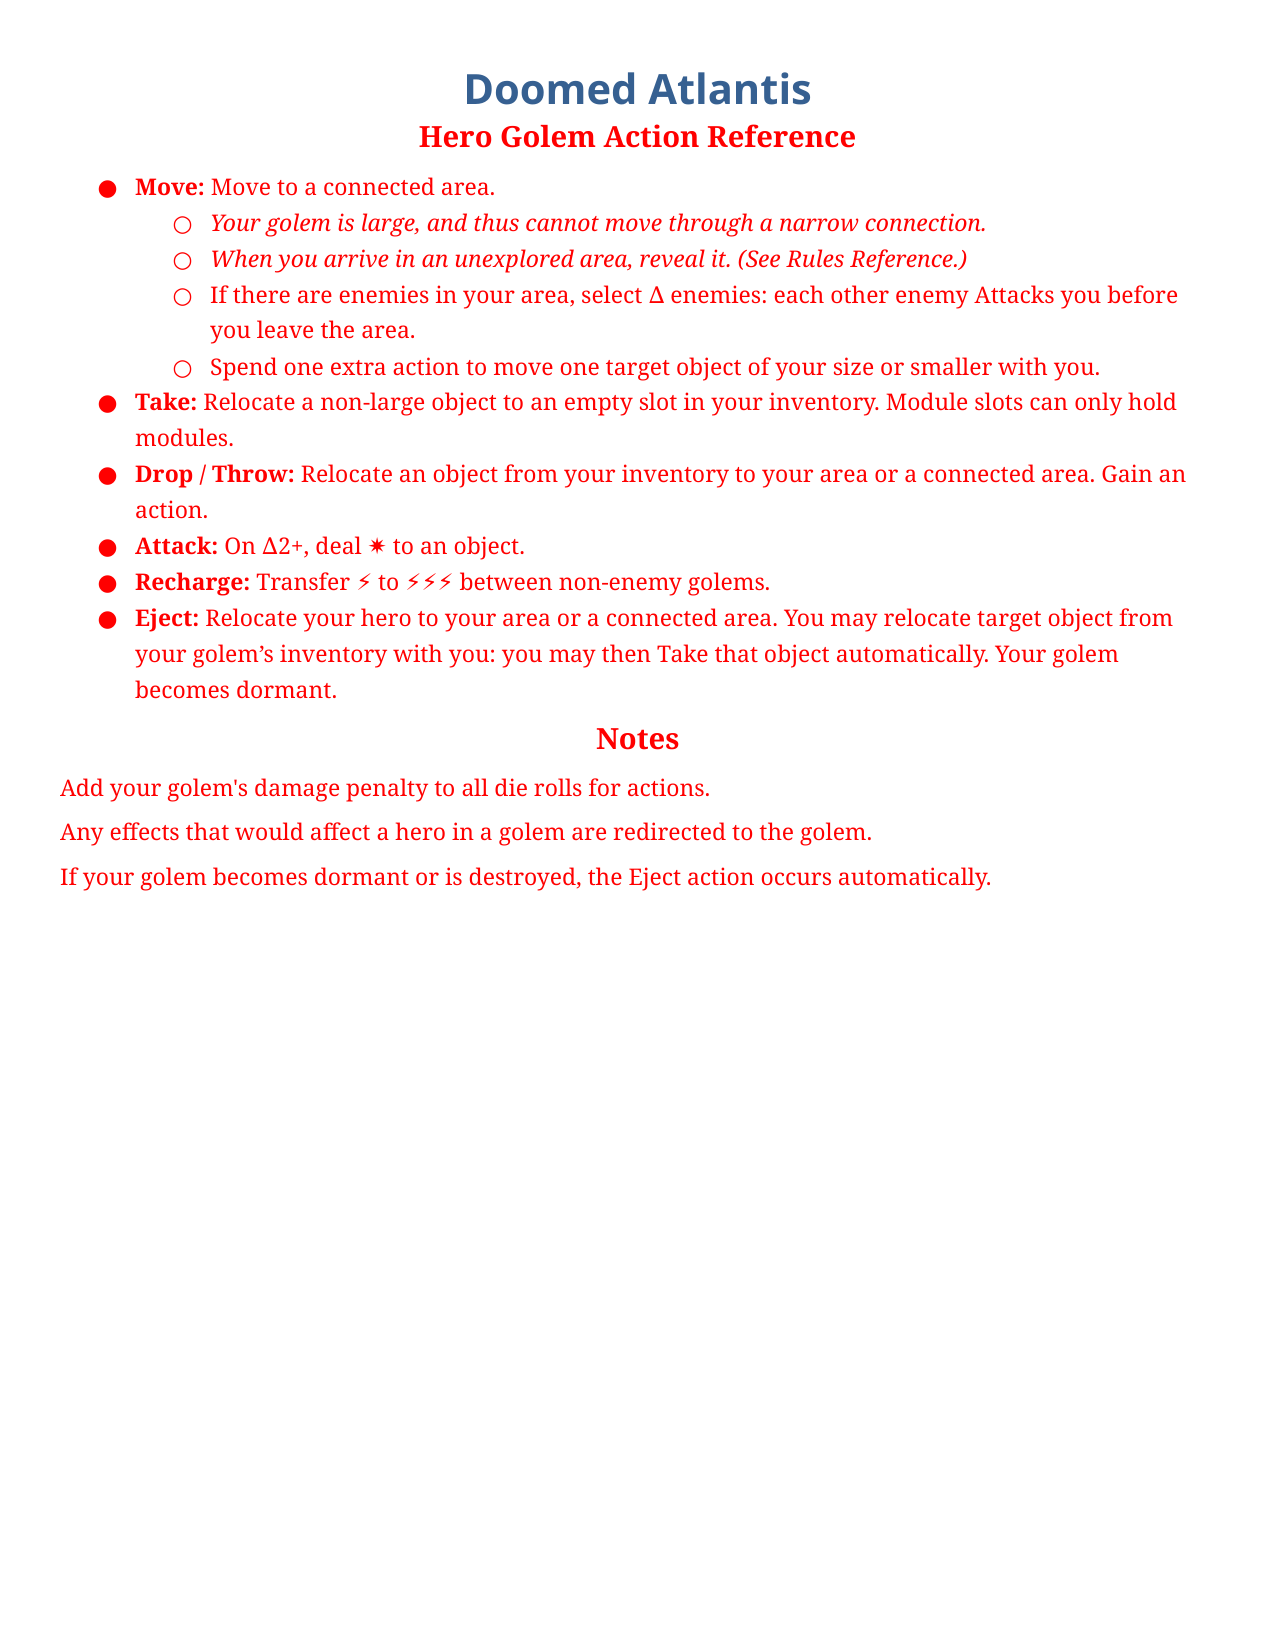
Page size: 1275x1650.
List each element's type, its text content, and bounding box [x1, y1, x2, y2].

list Take: Relocate a non-large object to an empty slot in your inventory. Module slots can only hold modules. [97, 386, 1215, 453]
subtitle Notes [60, 718, 1215, 758]
list Move: Move to a connected area. [97, 171, 1215, 202]
list If there are enemies in your area, select ∆ enemies: each other enemy Attacks you before you leave the area. [172, 278, 1215, 346]
subtitle Hero Golem Action Reference [60, 117, 1215, 156]
title Doomed Atlantis [60, 60, 1215, 117]
text Any effects that would affect a hero in a golem are redirected to the golem. [60, 816, 1215, 848]
list Attack: On ∆2+, deal ✷ to an object. [97, 530, 1215, 561]
text If your golem becomes dormant or is destroyed, the Eject action occurs automatically. [60, 861, 1215, 892]
list Spend one extra action to move one target object of your size or smaller with you. [172, 350, 1215, 382]
list Your golem is large, and thus cannot move through a narrow connection. [172, 207, 1215, 238]
list Recharge: Transfer ⚡ to ⚡⚡⚡ between non-enemy golems. [97, 566, 1215, 597]
text Add your golem's damage penalty to all die rolls for actions. [60, 772, 1215, 803]
list Drop / Throw: Relocate an object from your inventory to your area or a connected area. Gain an action. [97, 458, 1215, 525]
list When you arrive in an unexplored area, reveal it. (See Rules Reference.) [172, 243, 1215, 274]
list Eject: Relocate your hero to your area or a connected area. You may relocate target object from your golem’s inventory with you: you may then Take that object automatically. Your golem becomes dormant. [97, 602, 1215, 705]
